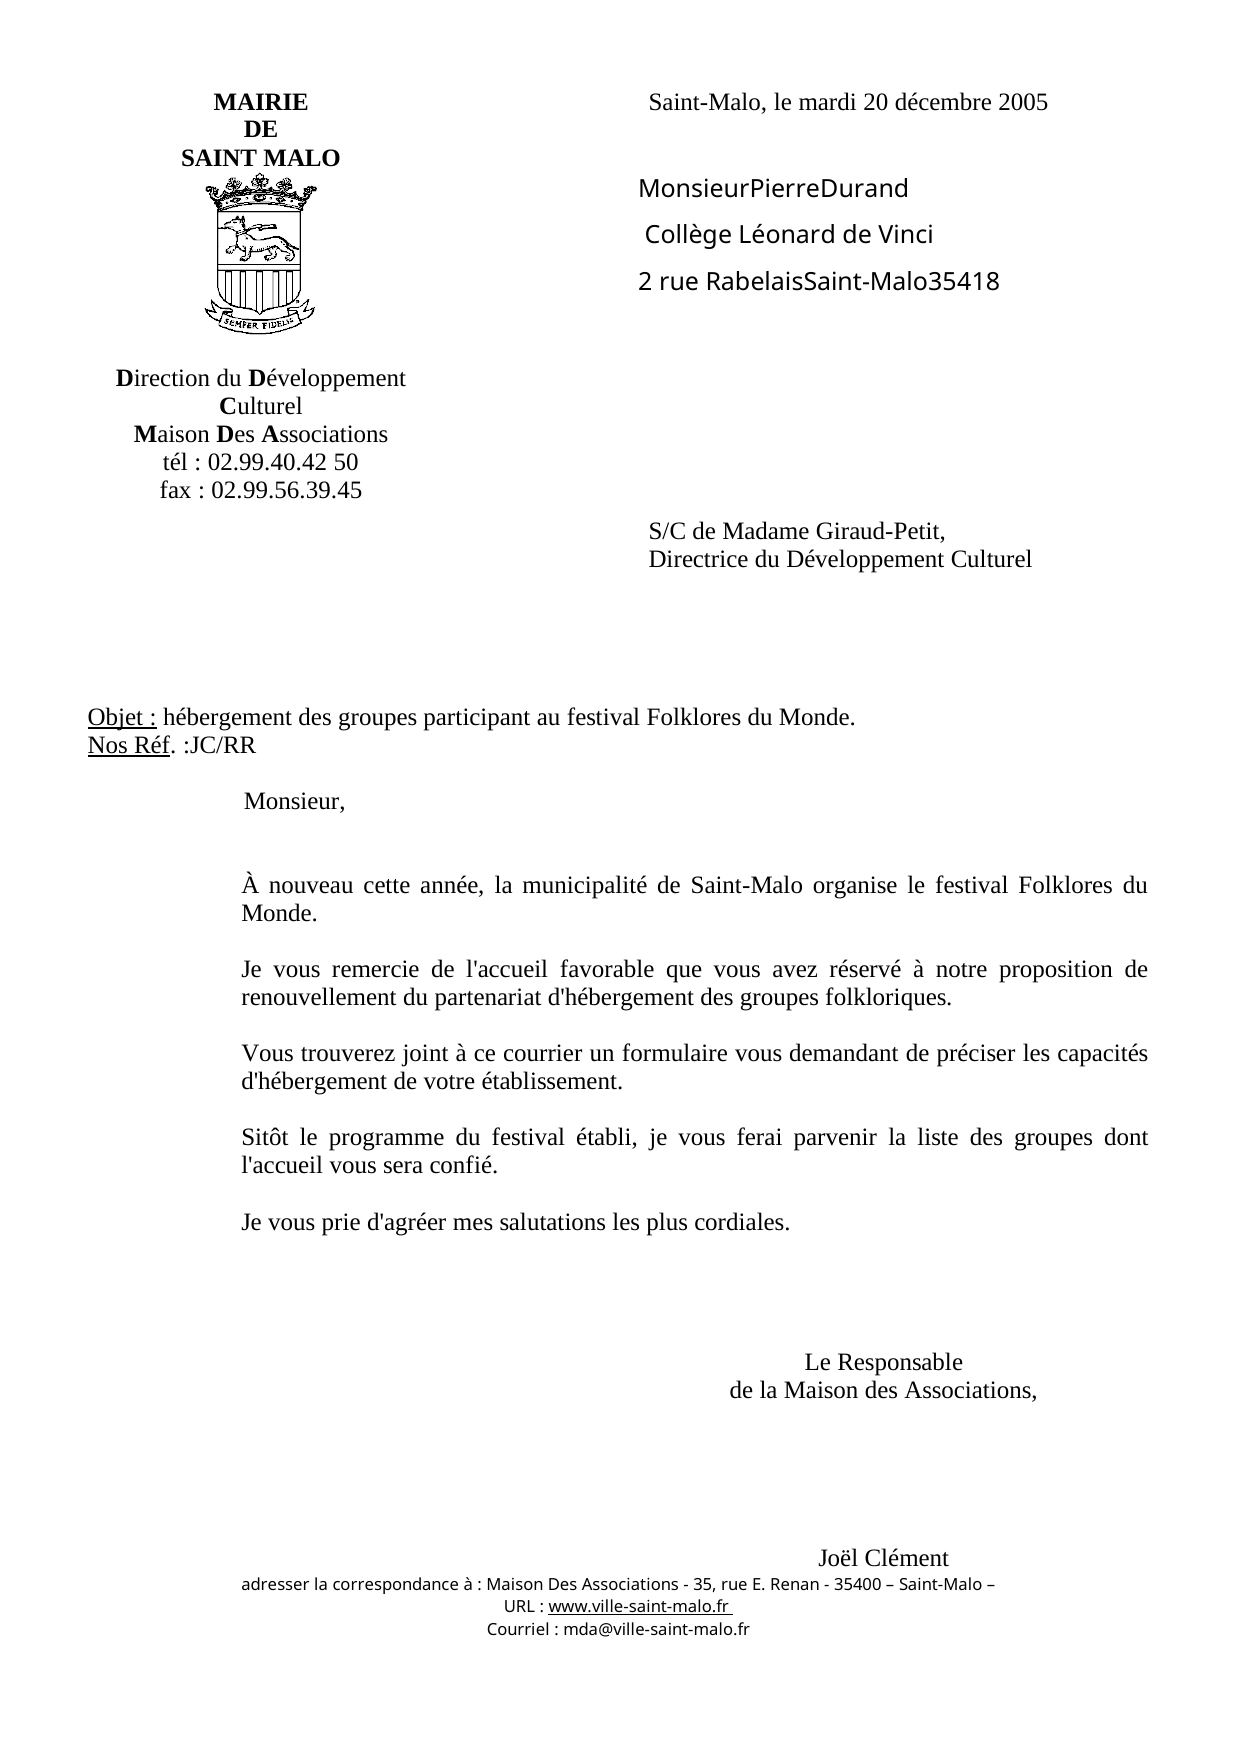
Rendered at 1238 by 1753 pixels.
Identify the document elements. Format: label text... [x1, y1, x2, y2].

text Joël Clément [617, 1544, 1149, 1572]
text de la Maison des Associations, [617, 1376, 1149, 1403]
text Je vous prie d'agréer mes salutations les plus cordiales. [241, 1207, 1149, 1235]
table_header Saint-Malo, le mardi 20 décembre 2005 S/C de Madame Giraud-Petit, Directrice du Développement Culturel [434, 88, 1149, 601]
text Objet : hébergement des groupes participant au festival Folklores du Monde. [87, 703, 1149, 731]
table_header MAIRIE DE SAINT MALO Direction du Développement Culturel Maison Des Associations tél : 02.99.40.42 50 fax : 02.99.56.39.45 [88, 88, 434, 601]
text à nouveau cette année, la municipalité de Saint-Malo organise le festival Folklores du Monde. [241, 871, 1149, 927]
text Collège Léonard de Vinci [638, 217, 1080, 251]
text Sitôt le programme du festival établi, je vous ferai parvenir la liste des groupes dont l'accueil vous sera confié. [241, 1123, 1149, 1179]
text Le Responsable [617, 1347, 1149, 1376]
text Je vous remercie de l'accueil favorable que vous avez réservé à notre proposition de renouvellement du partenariat d'hébergement des groupes folkloriques. [241, 955, 1149, 1011]
text Monsieur, [244, 787, 1146, 815]
text MonsieurPierreDurand [638, 171, 1080, 204]
text Vous trouverez joint à ce courrier un formulaire vous demandant de préciser les capacités d'hébergement de votre établissement. [241, 1039, 1149, 1095]
text 2 rue RabelaisSaint-Malo35418 [638, 263, 1080, 297]
text Nos Réf. :JC/RR [87, 731, 1149, 759]
